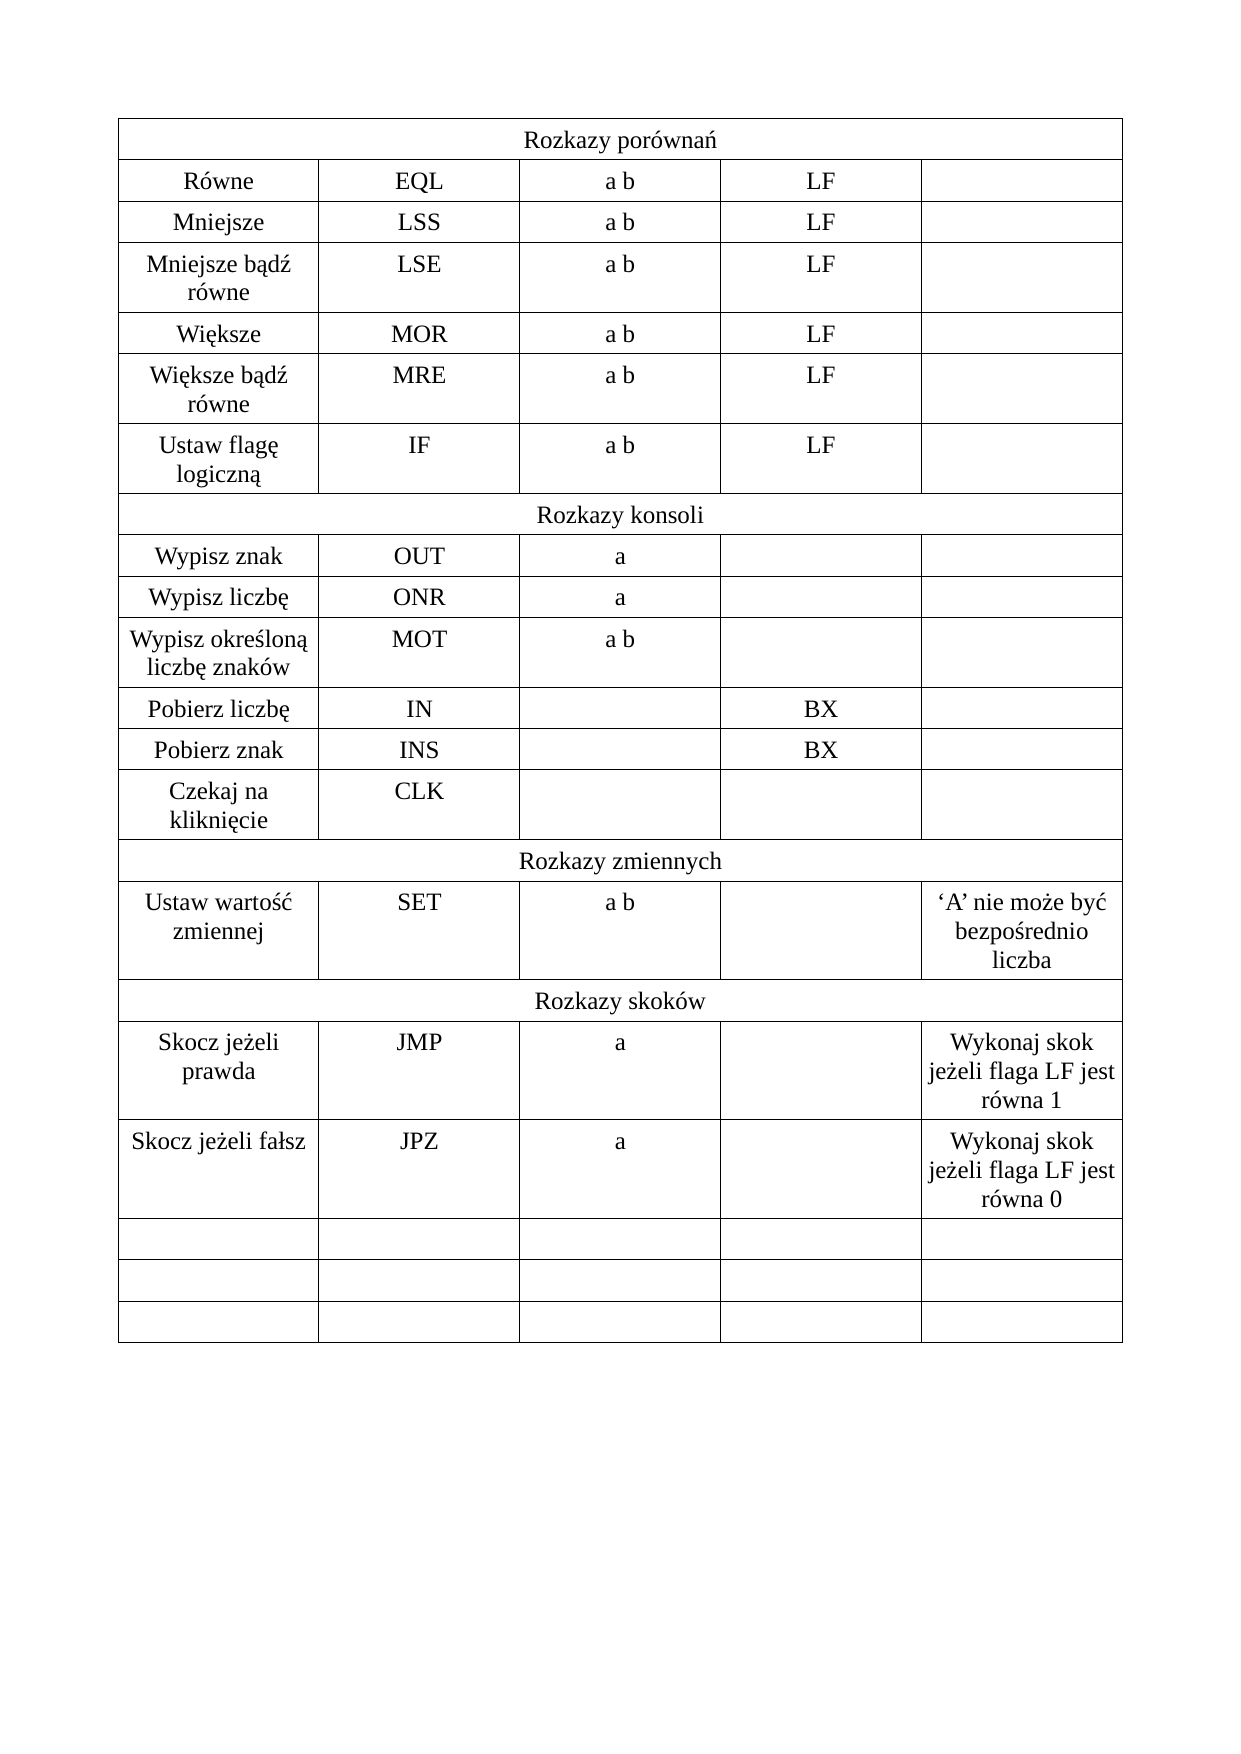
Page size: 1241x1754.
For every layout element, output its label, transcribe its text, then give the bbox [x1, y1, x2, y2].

table_cell ONR [319, 577, 519, 617]
table_cell Większe bądź równe [119, 354, 318, 423]
table_cell [721, 882, 921, 979]
table_cell [922, 577, 1122, 617]
table_cell Wykonaj skok jeżeli flaga LF jest równa 0 [922, 1120, 1122, 1218]
table_cell [520, 729, 720, 769]
table_cell JMP [319, 1022, 519, 1119]
table_cell LSE [319, 243, 519, 312]
table_cell a b [520, 882, 720, 979]
table_cell IN [319, 688, 519, 728]
table_cell [922, 1260, 1122, 1301]
table_cell [922, 202, 1122, 242]
table_cell Ustaw flagę logiczną [119, 424, 318, 493]
table_cell Rozkazy konsoli [119, 494, 1122, 534]
table_cell SET [319, 882, 519, 979]
table_cell EQL [319, 160, 519, 201]
table_cell Wypisz liczbę [119, 577, 318, 617]
table_cell [721, 1302, 921, 1342]
table_cell a [520, 535, 720, 576]
table_cell IF [319, 424, 519, 493]
table_cell a b [520, 202, 720, 242]
table_cell a [520, 577, 720, 617]
table_cell [922, 160, 1122, 201]
table_cell [721, 1260, 921, 1301]
table_cell a b [520, 424, 720, 493]
table_cell [520, 770, 720, 839]
table_cell LSS [319, 202, 519, 242]
table_cell MOR [319, 313, 519, 353]
table_cell [922, 729, 1122, 769]
table_cell Skocz jeżeli prawda [119, 1022, 318, 1119]
table_cell [922, 618, 1122, 687]
table_cell [319, 1302, 519, 1342]
table_cell LF [721, 160, 921, 201]
table_cell [922, 1302, 1122, 1342]
table_cell [922, 535, 1122, 576]
table_cell [922, 313, 1122, 353]
table_cell Mniejsze [119, 202, 318, 242]
table_cell [721, 618, 921, 687]
table_cell Czekaj na kliknięcie [119, 770, 318, 839]
table_cell [119, 1302, 318, 1342]
table_cell Rozkazy porównań [119, 119, 1122, 159]
table_cell LF [721, 202, 921, 242]
table_cell LF [721, 354, 921, 423]
table_cell Wypisz określoną liczbę znaków [119, 618, 318, 687]
table_cell LF [721, 313, 921, 353]
table_cell JPZ [319, 1120, 519, 1218]
table_cell a b [520, 243, 720, 312]
table_cell Rozkazy zmiennych [119, 840, 1122, 881]
table_cell [721, 1120, 921, 1218]
table_cell MOT [319, 618, 519, 687]
table_cell [119, 1219, 318, 1259]
table_cell Skocz jeżeli fałsz [119, 1120, 318, 1218]
table_cell [922, 243, 1122, 312]
table_cell [520, 1260, 720, 1301]
table_cell Pobierz liczbę [119, 688, 318, 728]
table_cell [520, 1302, 720, 1342]
table_cell a b [520, 313, 720, 353]
table_cell Pobierz znak [119, 729, 318, 769]
table_cell Mniejsze bądź równe [119, 243, 318, 312]
table_cell [721, 577, 921, 617]
table_cell [922, 1219, 1122, 1259]
table_cell a b [520, 354, 720, 423]
table_cell BX [721, 688, 921, 728]
table_cell Wykonaj skok jeżeli flaga LF jest równa 1 [922, 1022, 1122, 1119]
table_cell [922, 424, 1122, 493]
table_cell [520, 1219, 720, 1259]
table_cell LF [721, 424, 921, 493]
table_cell LF [721, 243, 921, 312]
table_cell [721, 1219, 921, 1259]
table_cell Ustaw wartość zmiennej [119, 882, 318, 979]
table_cell BX [721, 729, 921, 769]
table_cell OUT [319, 535, 519, 576]
table_cell [319, 1260, 519, 1301]
table_cell [922, 354, 1122, 423]
table_cell a [520, 1120, 720, 1218]
table_cell [721, 770, 921, 839]
table_cell MRE [319, 354, 519, 423]
table_cell [922, 688, 1122, 728]
table_cell Rozkazy skoków [119, 980, 1122, 1021]
table_cell a b [520, 160, 720, 201]
table_cell Większe [119, 313, 318, 353]
table_cell [922, 770, 1122, 839]
table_cell [119, 1260, 318, 1301]
table_cell [520, 688, 720, 728]
table_cell a [520, 1022, 720, 1119]
table_cell a b [520, 618, 720, 687]
table_cell Równe [119, 160, 318, 201]
table_cell Wypisz znak [119, 535, 318, 576]
table_cell INS [319, 729, 519, 769]
table_cell ‘A’ nie może być bezpośrednio liczba [922, 882, 1122, 979]
table_cell [721, 535, 921, 576]
table_cell CLK [319, 770, 519, 839]
table_cell [319, 1219, 519, 1259]
table_cell [721, 1022, 921, 1119]
